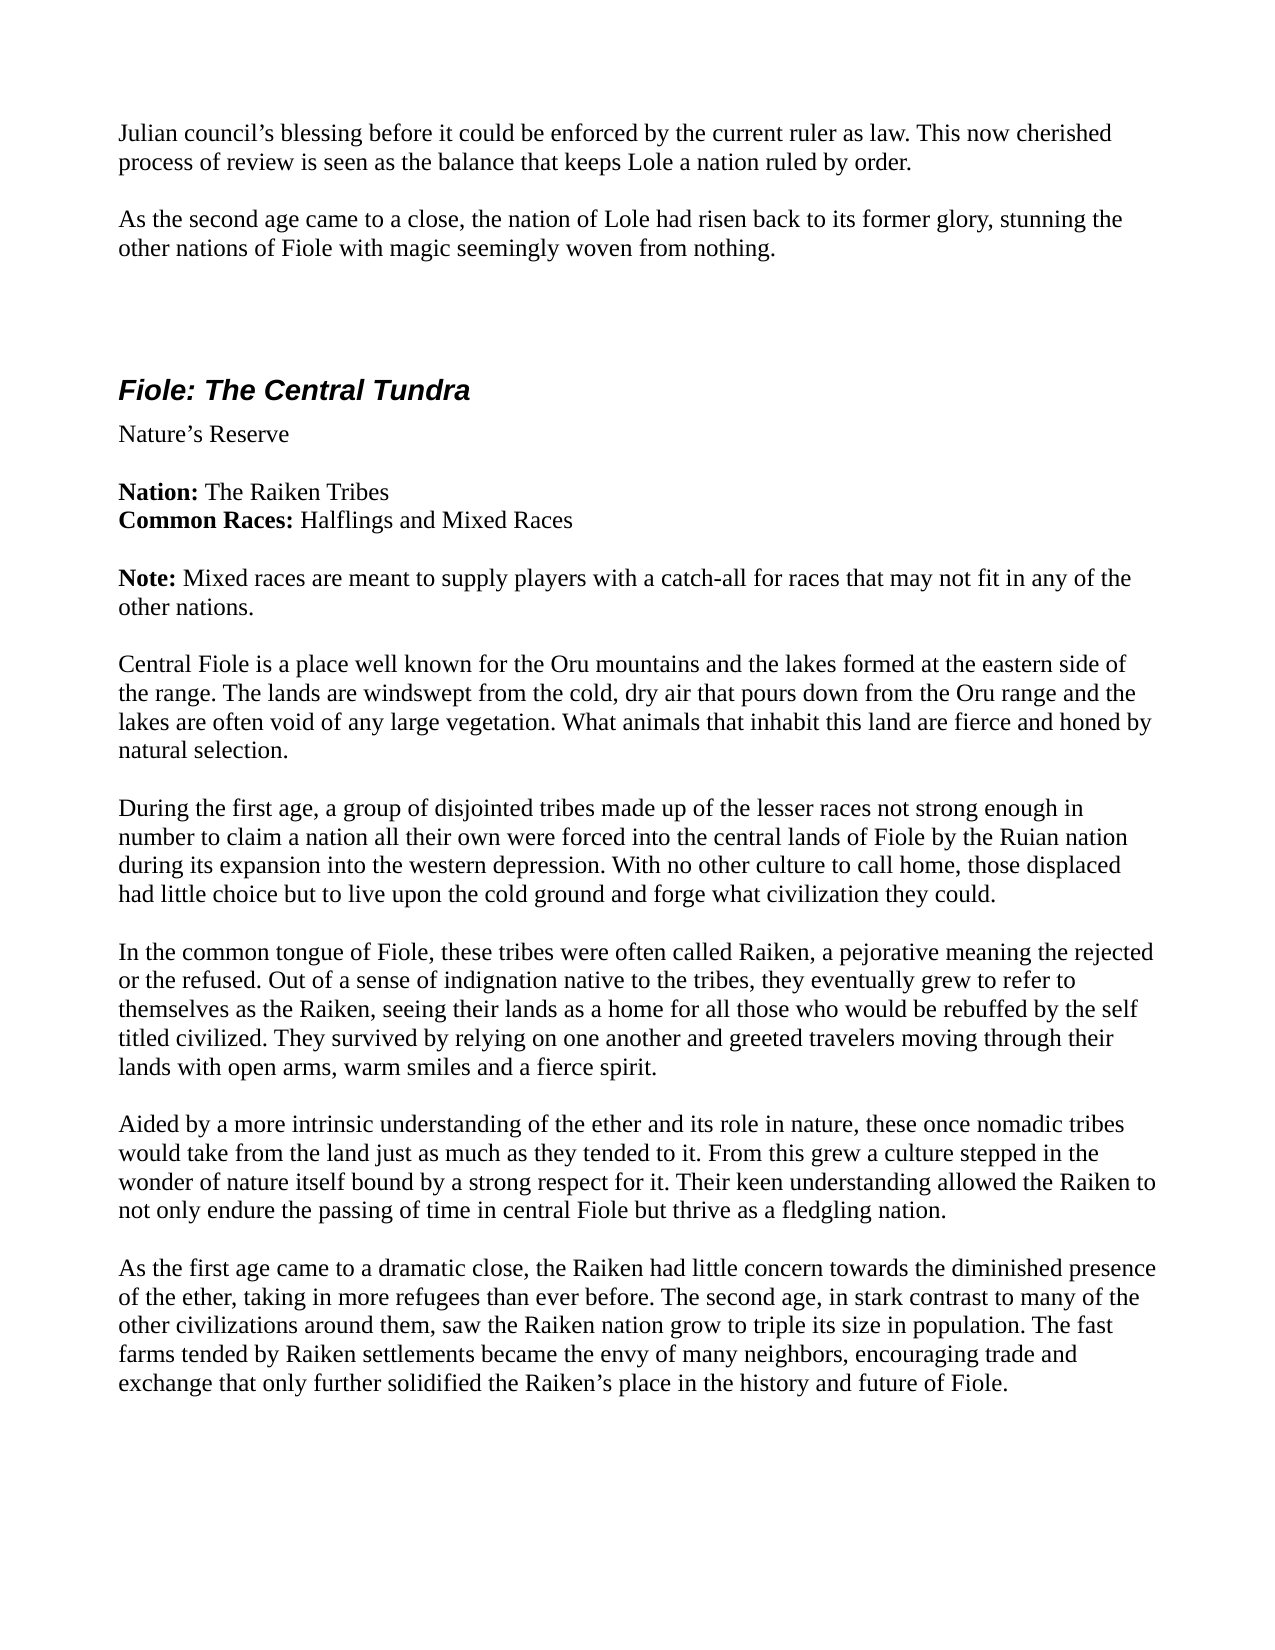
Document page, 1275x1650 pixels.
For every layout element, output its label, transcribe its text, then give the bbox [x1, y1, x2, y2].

text Aided by a more intrinsic understanding of the ether and its role in nature, these once nomadic tribes would take from the land just as much as they tended to it. From this grew a culture stepped in the wonder of nature itself bound by a strong respect for it. Their keen understanding allowed the Raiken to not only endure the passing of time in central Fiole but thrive as a fledgling nation. [118, 1109, 1157, 1224]
subtitle Fiole: The Central Tundra [118, 373, 1157, 407]
text As the second age came to a close, the nation of Lole had risen back to its former glory, stunning the other nations of Fiole with magic seemingly woven from nothing. [118, 204, 1157, 262]
text In the common tongue of Fiole, these tribes were often called Raiken, a pejorative meaning the rejected or the refused. Out of a sense of indignation native to the tribes, they eventually grew to refer to themselves as the Raiken, seeing their lands as a home for all those who would be rebuffed by the self titled civilized. They survived by relying on one another and greeted travelers moving through their lands with open arms, warm smiles and a fierce spirit. [118, 937, 1157, 1080]
text Central Fiole is a place well known for the Oru mountains and the lakes formed at the eastern side of the range. The lands are windswept from the cold, dry air that pours down from the Oru range and the lakes are often void of any large vegetation. What animals that inhabit this land are fierce and honed by natural selection. [118, 649, 1157, 764]
text Nature’s Reserve [118, 419, 1157, 448]
text Common Races: Halflings and Mixed Races [118, 505, 1157, 534]
text Note: Mixed races are meant to supply players with a catch-all for races that may not fit in any of the other nations. [118, 563, 1157, 620]
text During the first age, a group of disjointed tribes made up of the lesser races not strong enough in number to claim a nation all their own were forced into the central lands of Fiole by the Ruian nation during its expansion into the western depression. With no other culture to call home, those displaced had little choice but to live upon the cold ground and forge what civilization they could. [118, 793, 1157, 908]
text As the first age came to a dramatic close, the Raiken had little concern towards the diminished presence of the ether, taking in more refugees than ever before. The second age, in stark contrast to many of the other civilizations around them, saw the Raiken nation grow to triple its size in population. The fast farms tended by Raiken settlements became the envy of many neighbors, encouraging trade and exchange that only further solidified the Raiken’s place in the history and future of Fiole. [118, 1253, 1157, 1397]
text Julian council’s blessing before it could be enforced by the current ruler as law. This now cherished process of review is seen as the balance that keeps Lole a nation ruled by order. [118, 118, 1157, 176]
text Nation: The Raiken Tribes [118, 477, 1157, 505]
